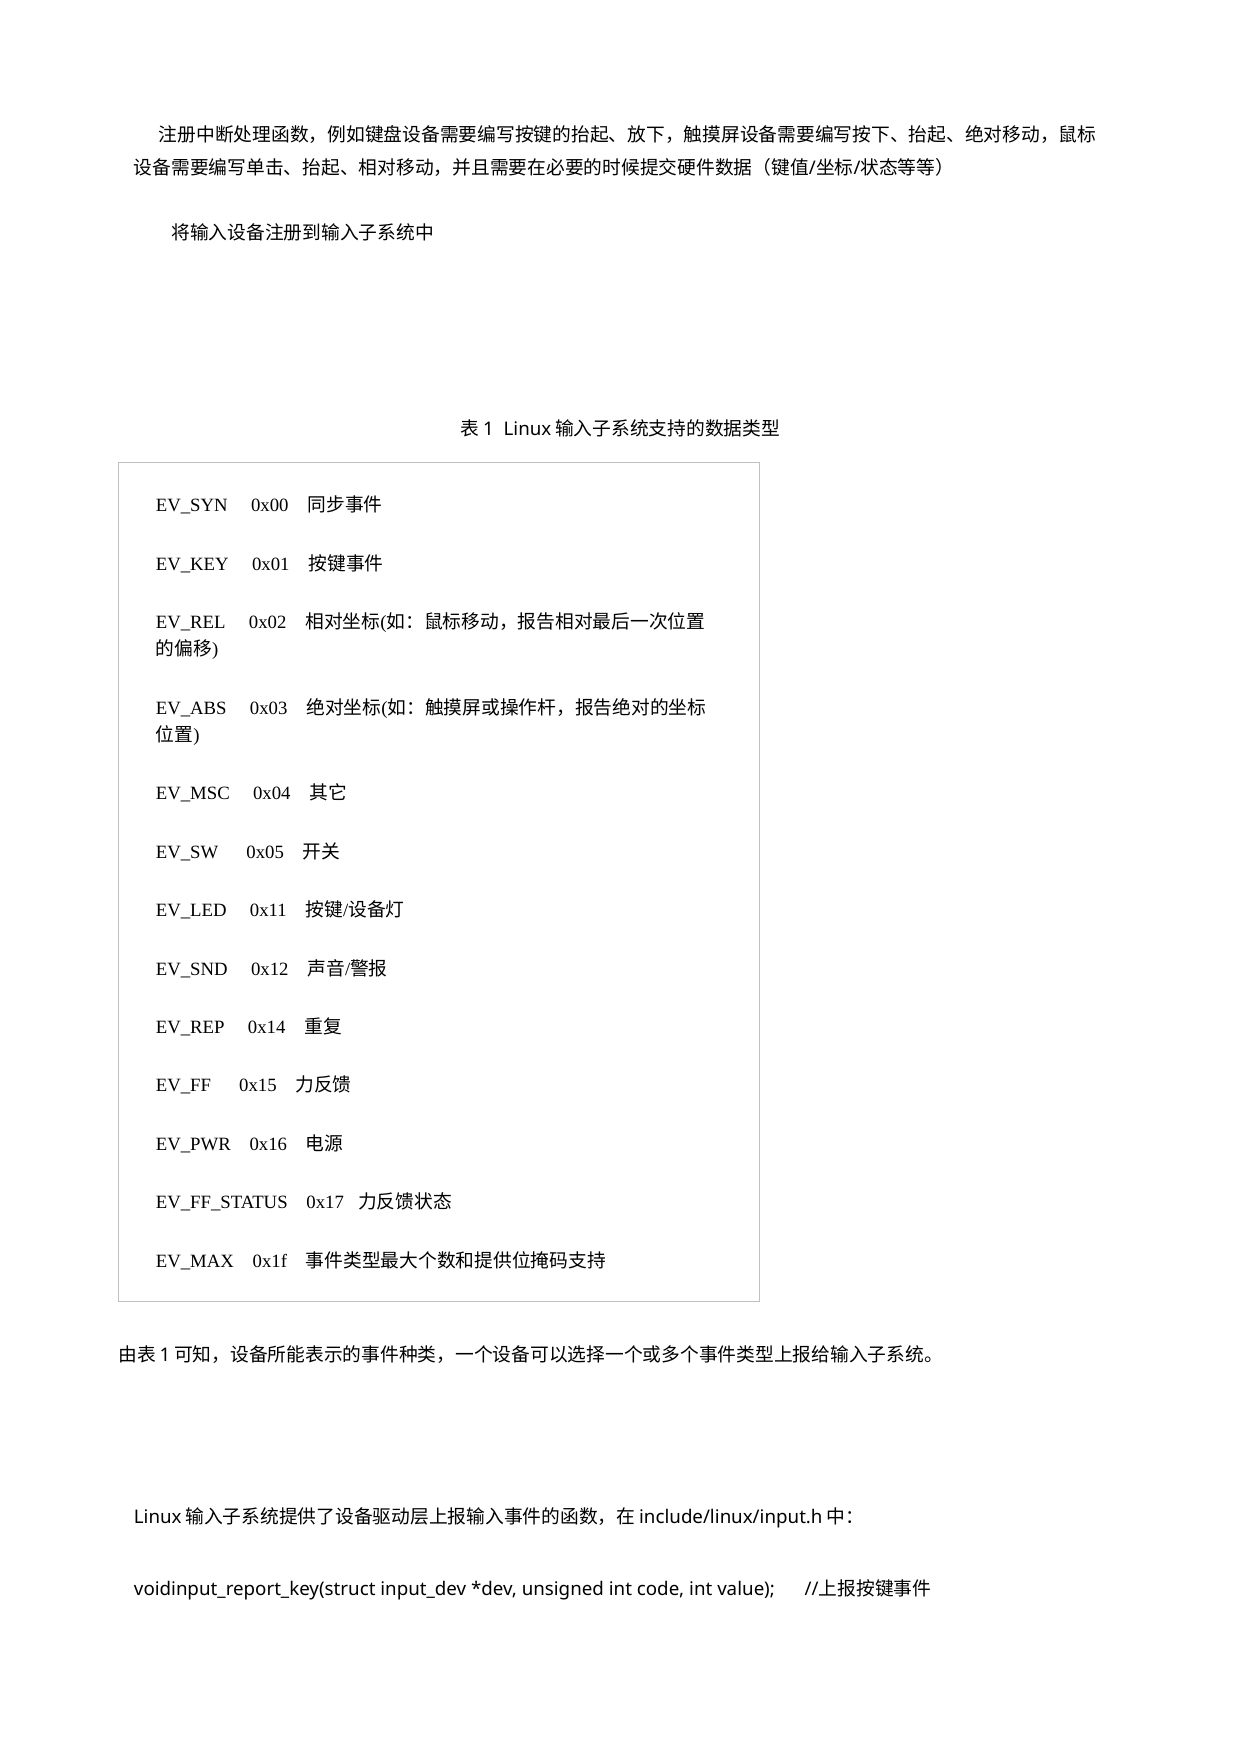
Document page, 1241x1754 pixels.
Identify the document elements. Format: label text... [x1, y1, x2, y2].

text 将输入设备注册到输入子系统中 [134, 216, 1106, 245]
table_header EV_SYN 0x00 同步事件 EV_KEY 0x01 按键事件 EV_REL 0x02 相对坐标(如：鼠标移动，报告相对最后一次位置的偏移) EV_ABS 0x03 绝对坐标(如：触摸屏或操作杆，报告绝对的坐标位置) EV_MSC 0x04 其它 EV_SW 0x05 开关 EV_LED 0x11 按键/设备灯 EV_SND 0x12 声音/警报 EV_REP 0x14 重复 EV_FF 0x15 力反馈 EV_PWR 0x16 电源 EV_FF_STATUS 0x17 力反馈状态 EV_MAX 0x1f 事件类型最大个数和提供位掩码支持 [119, 463, 759, 1301]
text 表1 Linux输入子系统支持的数据类型 [134, 413, 1106, 441]
text 由表1可知，设备所能表示的事件种类，一个设备可以选择一个或多个事件类型上报给输入子系统。 [118, 1301, 1122, 1367]
text Linux输入子系统提供了设备驱动层上报输入事件的函数，在include/linux/input.h中： [134, 1502, 1106, 1529]
text voidinput_report_key(struct input_dev *dev, unsigned int code, int value); //上报按键事件 [134, 1574, 1106, 1601]
text 注册中断处理函数，例如键盘设备需要编写按键的抬起、放下，触摸屏设备需要编写按下、抬起、绝对移动，鼠标设备需要编写单击、抬起、相对移动，并且需要在必要的时候提交硬件数据（键值/坐标/状态等等） [134, 118, 1106, 179]
